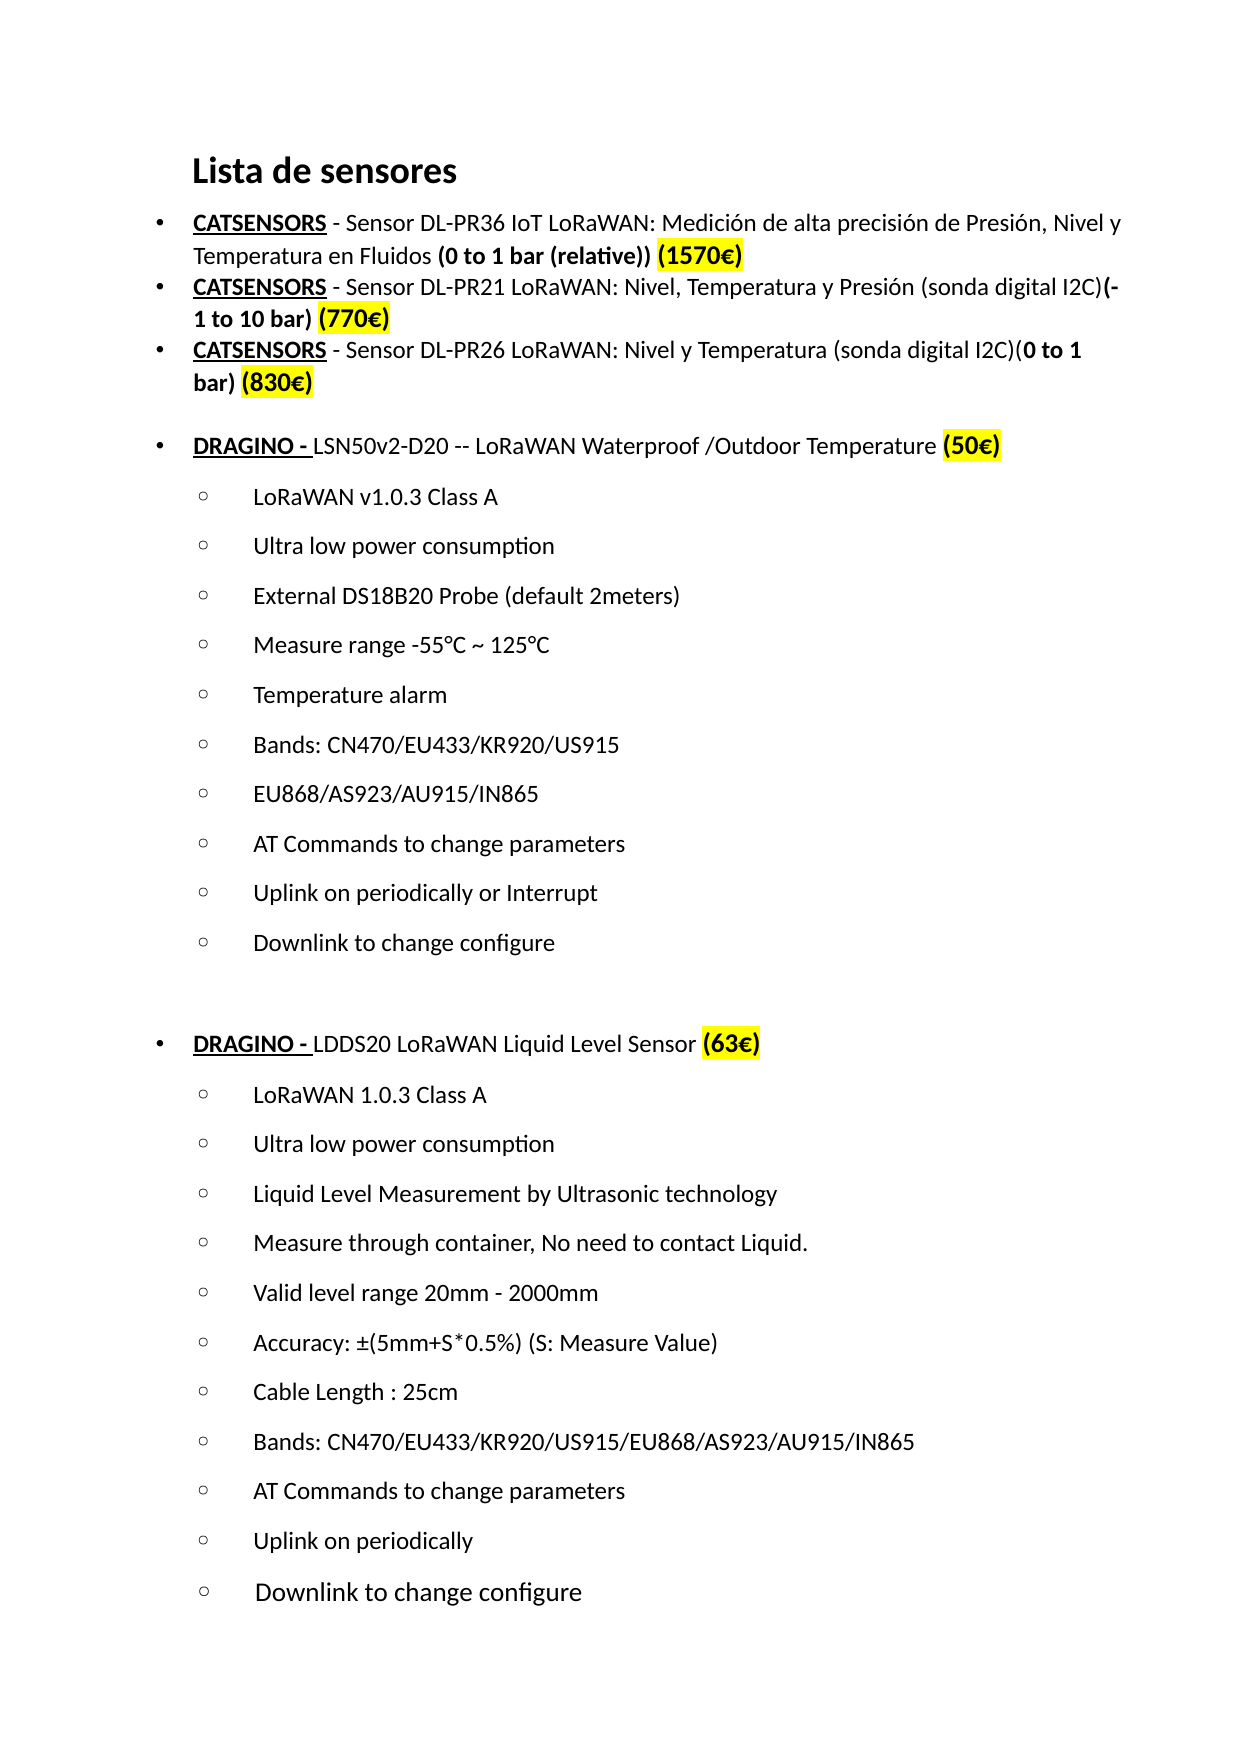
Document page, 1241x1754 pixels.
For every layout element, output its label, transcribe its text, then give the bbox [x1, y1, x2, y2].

list DRAGINO - LDDS20 LoRaWAN Liquid Level Sensor (63€) [156, 1026, 1122, 1059]
list Measure through container, No need to contact Liquid. [193, 1228, 1122, 1258]
list Ultra low power consumption [193, 1128, 1122, 1159]
list Bands: CN470/EU433/KR920/US915/EU868/AS923/AU915/IN865 [193, 1426, 1122, 1456]
list Measure range -55°C ~ 125°C [193, 630, 1122, 660]
list CATSENSORS - Sensor DL-PR36 IoT LoRaWAN: Medición de alta precisión de Presión, Nivel y Temperatura en Fluidos (0 to 1 bar (relative)) (1570€) [156, 207, 1122, 271]
list DRAGINO - LSN50v2-D20 -- LoRaWAN Waterproof /Outdoor Temperature (50€) [156, 428, 1122, 461]
list Ultra low power consumption [193, 531, 1122, 561]
list Uplink on periodically or Interrupt [193, 878, 1122, 908]
list EU868/AS923/AU915/IN865 [193, 778, 1122, 809]
list AT Commands to change parameters [193, 828, 1122, 858]
list CATSENSORS - Sensor DL-PR26 LoRaWAN: Nivel y Temperatura (sonda digital I2C)(0 to 1 bar) (830€) [156, 334, 1122, 398]
list AT Commands to change parameters [193, 1476, 1122, 1506]
list External DS18B20 Probe (default 2meters) [193, 580, 1122, 611]
list Liquid Level Measurement by Ultrasonic technology [193, 1178, 1122, 1208]
list Accuracy: ±(5mm+S*0.5%) (S: Measure Value) [193, 1327, 1122, 1357]
list LoRaWAN 1.0.3 Class A [193, 1079, 1122, 1109]
list Valid level range 20mm - 2000mm [193, 1277, 1122, 1308]
list Cable Length : 25cm [193, 1376, 1122, 1407]
list CATSENSORS - Sensor DL-PR21 LoRaWAN: Nivel, Temperatura y Presión (sonda digital I2C)(-1 to 10 bar) (770€) [156, 271, 1122, 334]
subtitle Lista de sensores [118, 143, 1122, 195]
list LoRaWAN v1.0.3 Class A [193, 481, 1122, 511]
list Bands: CN470/EU433/KR920/US915 [193, 729, 1122, 759]
list Uplink on periodically [193, 1525, 1122, 1556]
list Downlink to change configure [193, 1575, 1122, 1608]
list Temperature alarm [193, 679, 1122, 710]
list Downlink to change configure [193, 927, 1122, 958]
